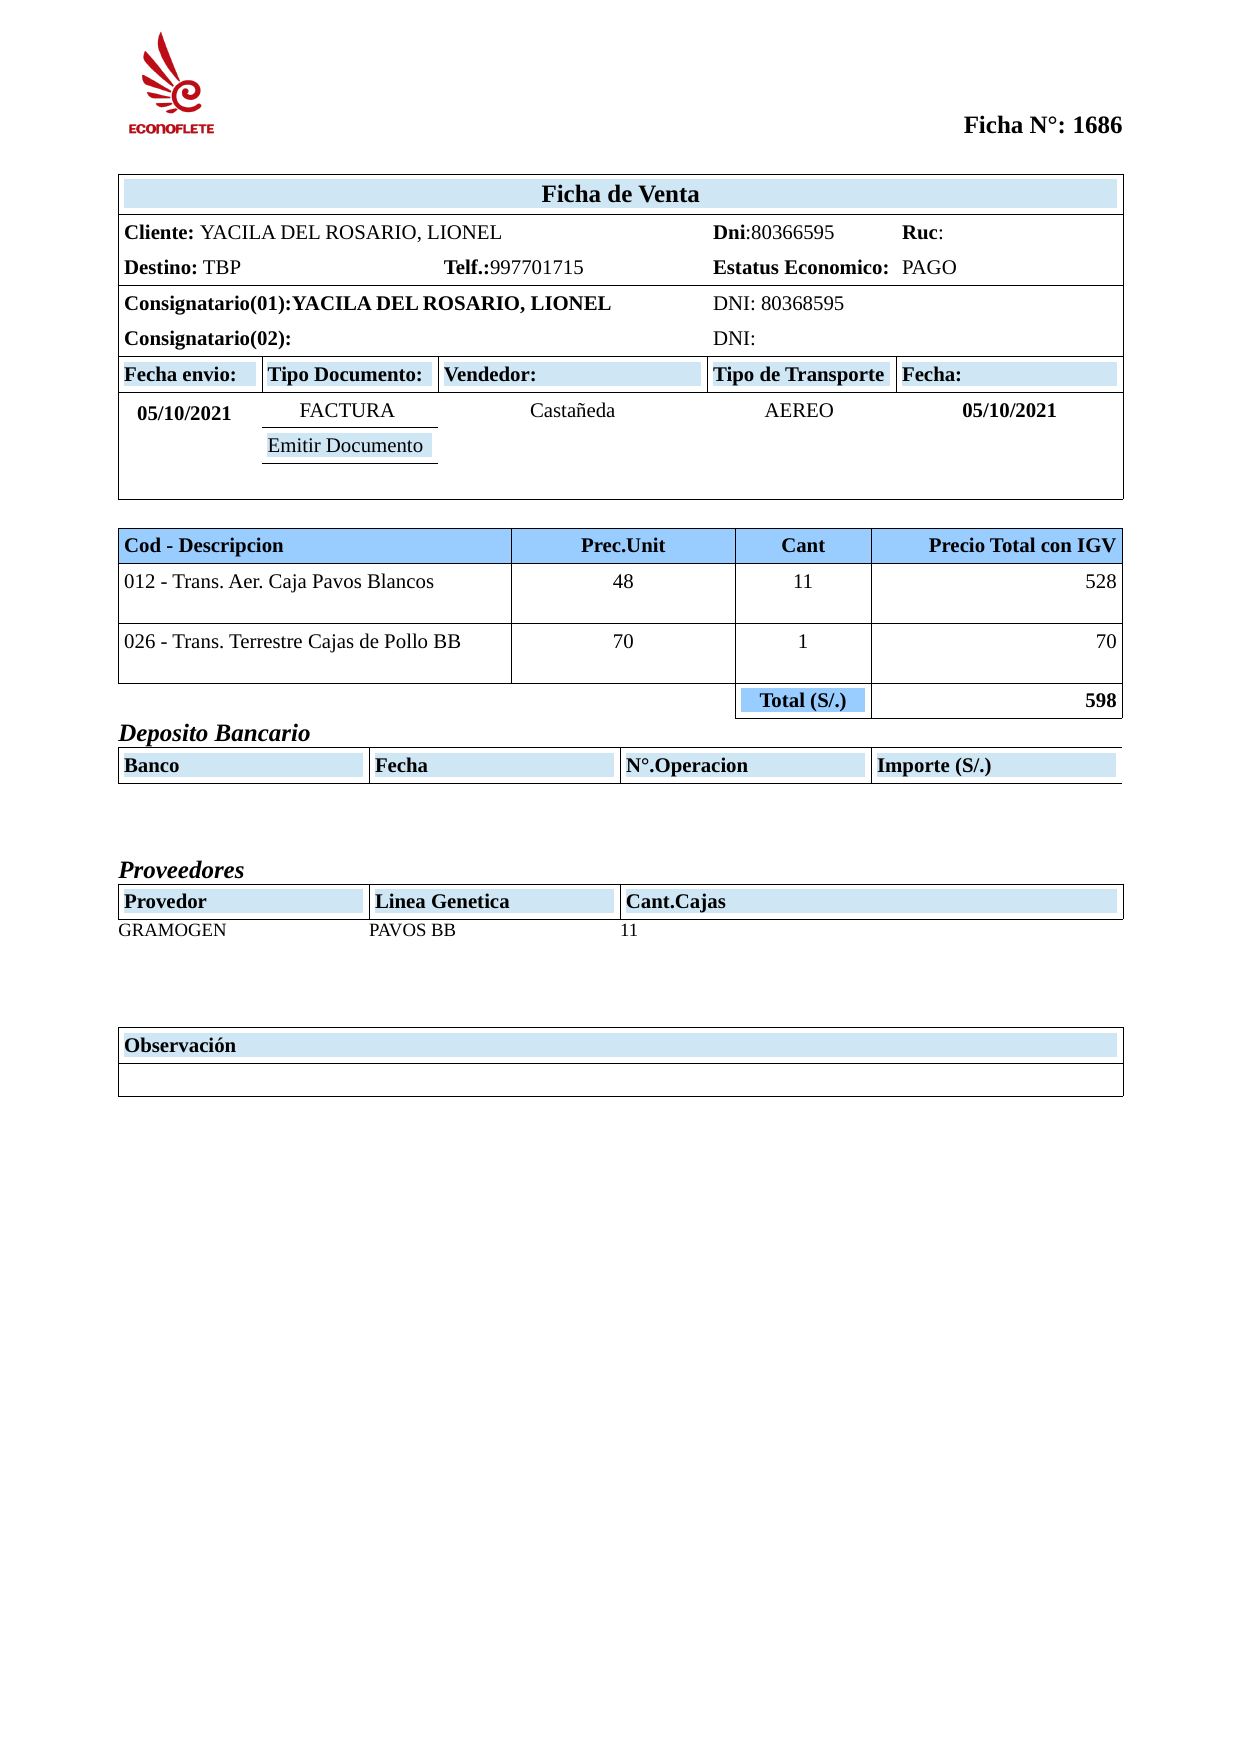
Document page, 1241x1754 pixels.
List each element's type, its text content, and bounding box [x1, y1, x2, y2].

table_header Fecha [370, 748, 620, 782]
table_cell DNI: [707, 321, 1123, 356]
table_cell 05/10/2021 [896, 393, 1123, 498]
table_cell [118, 963, 369, 984]
table_cell Fecha envio: [119, 357, 262, 392]
table_cell 012 - Trans. Aer. Caja Pavos Blancos [119, 564, 511, 623]
table_cell Emitir Documento [262, 428, 438, 463]
table_cell 1 [736, 624, 871, 682]
table_cell 70 [512, 624, 735, 682]
table_cell Vendedor: [439, 357, 707, 392]
table_cell [369, 807, 620, 831]
table_cell Castañeda [438, 393, 707, 498]
table_cell 48 [512, 564, 735, 623]
table_cell 11 [620, 920, 1123, 941]
table_cell [118, 984, 369, 1006]
table_cell 598 [872, 684, 1122, 718]
table_header Prec.Unit [512, 529, 735, 563]
table_cell [118, 941, 369, 962]
table_cell Estatus Economico: [707, 249, 896, 285]
table_header Provedor [119, 885, 369, 919]
table_cell [369, 831, 620, 855]
table_cell PAVOS BB [369, 920, 620, 941]
table_cell 05/10/2021 [119, 393, 262, 498]
table_cell 528 [872, 564, 1122, 623]
table_header Ficha de Venta [119, 175, 1123, 214]
table_header Precio Total con IGV [872, 529, 1122, 563]
table_header Cant.Cajas [621, 885, 1123, 919]
table_cell [369, 984, 620, 1006]
table_cell [871, 784, 1122, 807]
table_cell Dni:80366595 [707, 215, 896, 249]
table_cell Tipo de Transporte [708, 357, 896, 392]
table_cell [871, 807, 1122, 831]
table_cell [369, 941, 620, 962]
table_header Cant [736, 529, 871, 563]
table_cell [511, 684, 735, 718]
table_cell [620, 1006, 1123, 1027]
table_header Cod - Descripcion [119, 529, 511, 563]
table_cell [620, 831, 871, 855]
table_cell Fecha: [897, 357, 1123, 392]
table_cell 70 [872, 624, 1122, 682]
table_cell [118, 807, 369, 831]
table_header Importe (S/.) [872, 748, 1122, 782]
table_cell [620, 984, 1123, 1006]
table_cell [620, 941, 1123, 962]
table_cell FACTURA [262, 393, 438, 427]
text Deposito Bancario [118, 718, 1122, 747]
table_cell Tipo Documento: [263, 357, 438, 392]
table_cell [871, 831, 1122, 855]
table_cell 11 [736, 564, 871, 623]
table_header Banco [119, 748, 369, 782]
table_cell [620, 807, 871, 831]
table_cell [369, 963, 620, 984]
table_cell GRAMOGEN [118, 920, 369, 941]
table_header N°.Operacion [621, 748, 871, 782]
table_header Linea Genetica [370, 885, 620, 919]
table_cell PAGO [896, 249, 1123, 285]
table_cell Consignatario(01):YACILA DEL ROSARIO, LIONEL [119, 286, 707, 321]
table_cell DNI: 80368595 [707, 286, 1123, 321]
table_cell AEREO [707, 393, 896, 498]
table_cell Ruc: [896, 215, 1123, 249]
table_cell [369, 1006, 620, 1027]
table_cell [262, 464, 438, 498]
table_cell 026 - Trans. Terrestre Cajas de Pollo BB [119, 624, 511, 682]
table_cell Telf.:997701715 [438, 249, 707, 285]
table_cell [620, 963, 1123, 984]
text Proveedores [118, 855, 1122, 883]
picture [118, 31, 225, 134]
table_cell [118, 1006, 369, 1027]
table_cell [118, 684, 511, 718]
table_header Observación [119, 1028, 1123, 1063]
table_cell Destino: TBP [119, 249, 438, 285]
table_cell [369, 784, 620, 807]
table_cell [620, 784, 871, 807]
table_cell Total (S/.) [736, 684, 871, 718]
table_cell [118, 784, 369, 807]
table_cell [119, 1064, 1123, 1096]
table_cell Consignatario(02): [119, 321, 707, 356]
table_cell [118, 831, 369, 855]
table_cell Cliente: YACILA DEL ROSARIO, LIONEL [119, 215, 707, 249]
